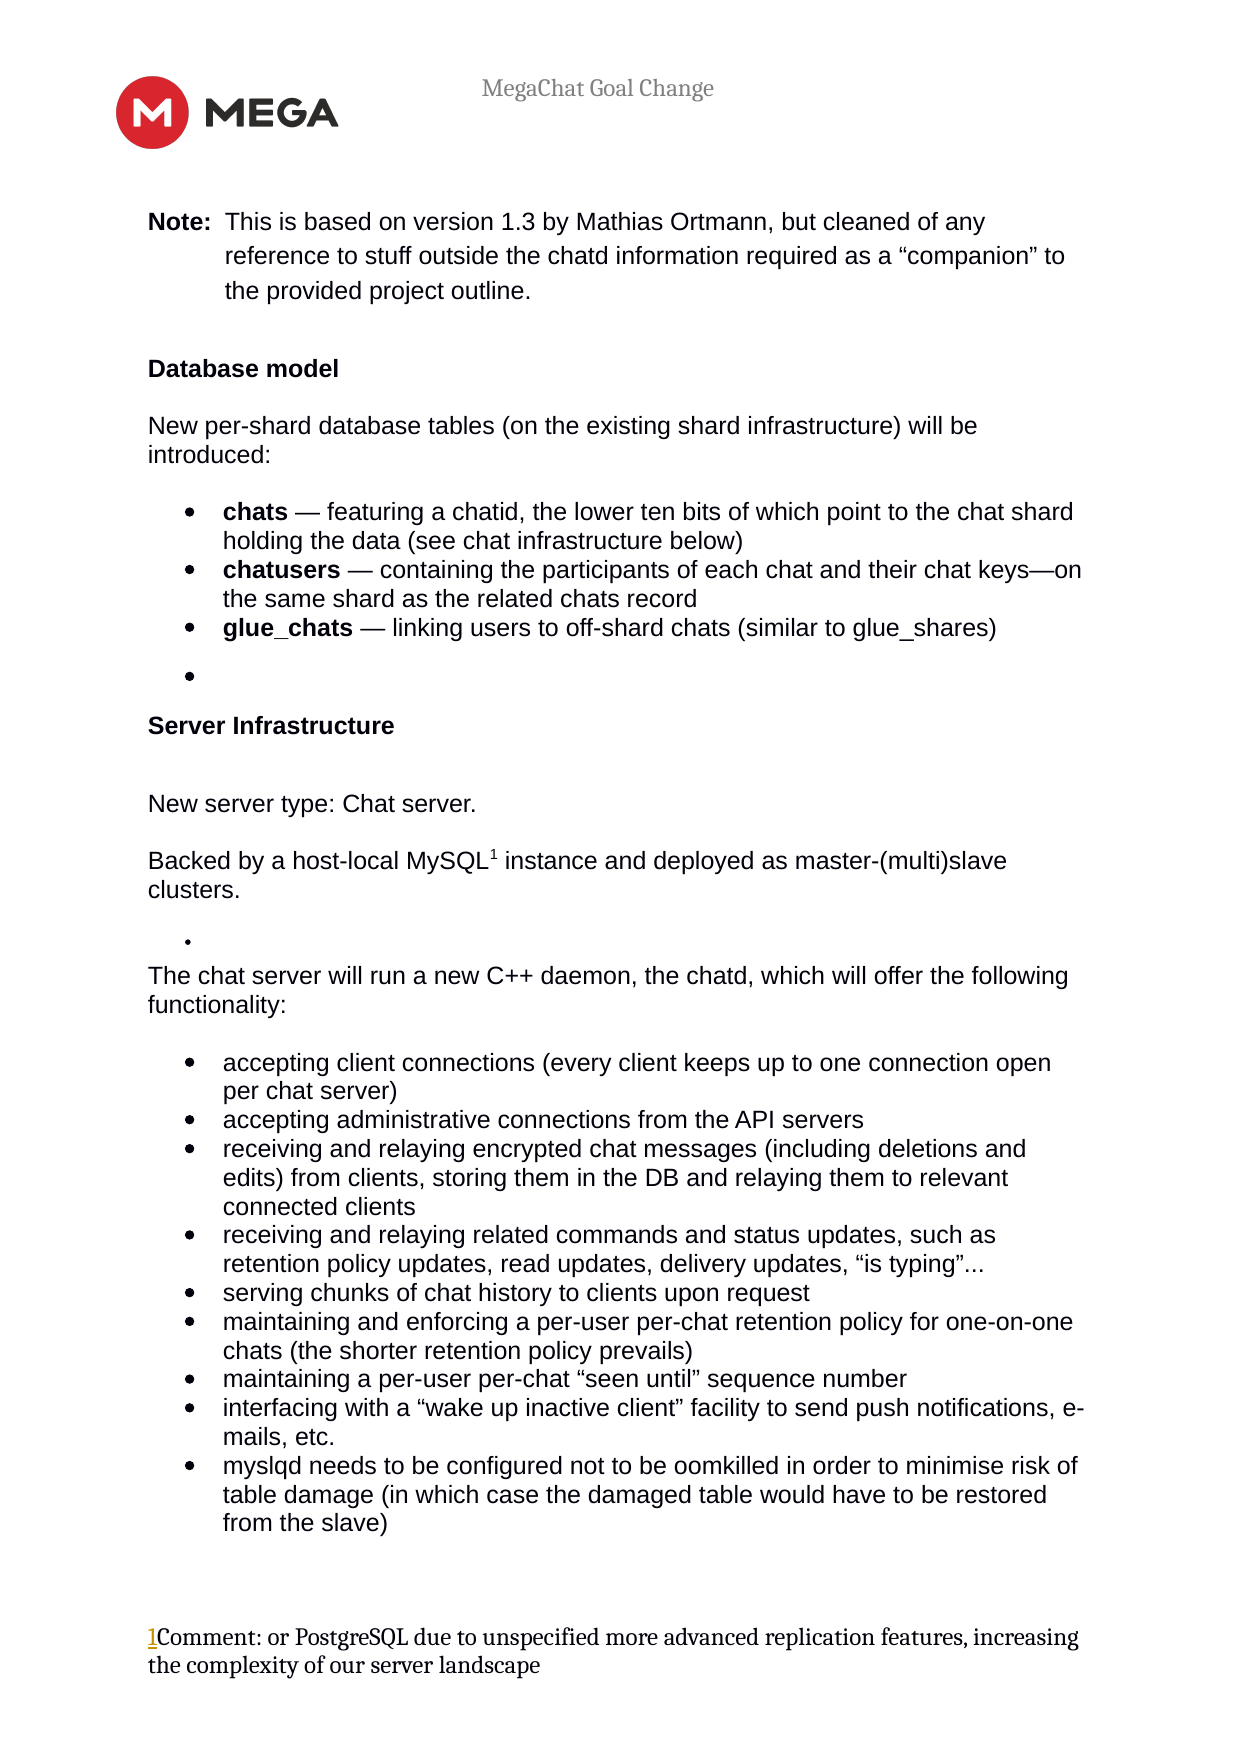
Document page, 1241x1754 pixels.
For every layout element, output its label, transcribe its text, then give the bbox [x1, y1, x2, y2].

text Server Infrastructure [148, 711, 1092, 739]
list accepting client connections (every client keeps up to one connection open per chat server) [185, 1047, 1092, 1105]
list maintaining and enforcing a per-user per-chat retention policy for one-on-one chats (the shorter retention policy prevails) [185, 1307, 1092, 1364]
text Comment: or PostgreSQL due to unspecified more advanced replication features, increasing the complexity of our server landscape [148, 1623, 1092, 1680]
list maintaining a per-user per-chat “seen until” sequence number [185, 1364, 1092, 1393]
text Backed by a host-local MySQL instance and deployed as master-(multi)slave clusters. [148, 846, 1092, 904]
list myslqd needs to be configured not to be oomkilled in order to minimise risk of table damage (in which case the damaged table would have to be restored from the slave) [185, 1451, 1092, 1537]
text New per-shard database tables (on the existing shard infrastructure) will be introduced: [148, 411, 1092, 468]
text The chat server will run a new C++ daemon, the chatd, which will offer the following functionality: [148, 961, 1092, 1019]
list interfacing with a “wake up inactive client” facility to send push notifications, e-mails, etc. [185, 1393, 1092, 1451]
picture [91, 38, 367, 188]
list receiving and relaying encrypted chat messages (including deletions and edits) from clients, storing them in the DB and relaying them to relevant connected clients [185, 1134, 1092, 1220]
list chats — featuring a chatid, the lower ten bits of which point to the chat shard holding the data (see chat infrastructure below) [185, 497, 1092, 555]
list accepting administrative connections from the API servers [185, 1105, 1092, 1134]
text Note: This is based on version 1.3 by Mathias Ortmann, but cleaned of any reference to stuff outside the chatd information required as a “companion” to the provided project outline. [148, 207, 1092, 304]
list glue_chats — linking users to off-shard chats (similar to glue_shares) [185, 612, 1092, 641]
text New server type: Chat server. [148, 789, 1092, 817]
list serving chunks of chat history to clients upon request [185, 1278, 1092, 1307]
text Database model [148, 353, 1092, 382]
list chatusers — containing the participants of each chat and their chat keys—on the same shard as the related chats record [185, 555, 1092, 612]
list receiving and relaying related commands and status updates, such as retention policy updates, read updates, delivery updates, “is typing”... [185, 1220, 1092, 1278]
